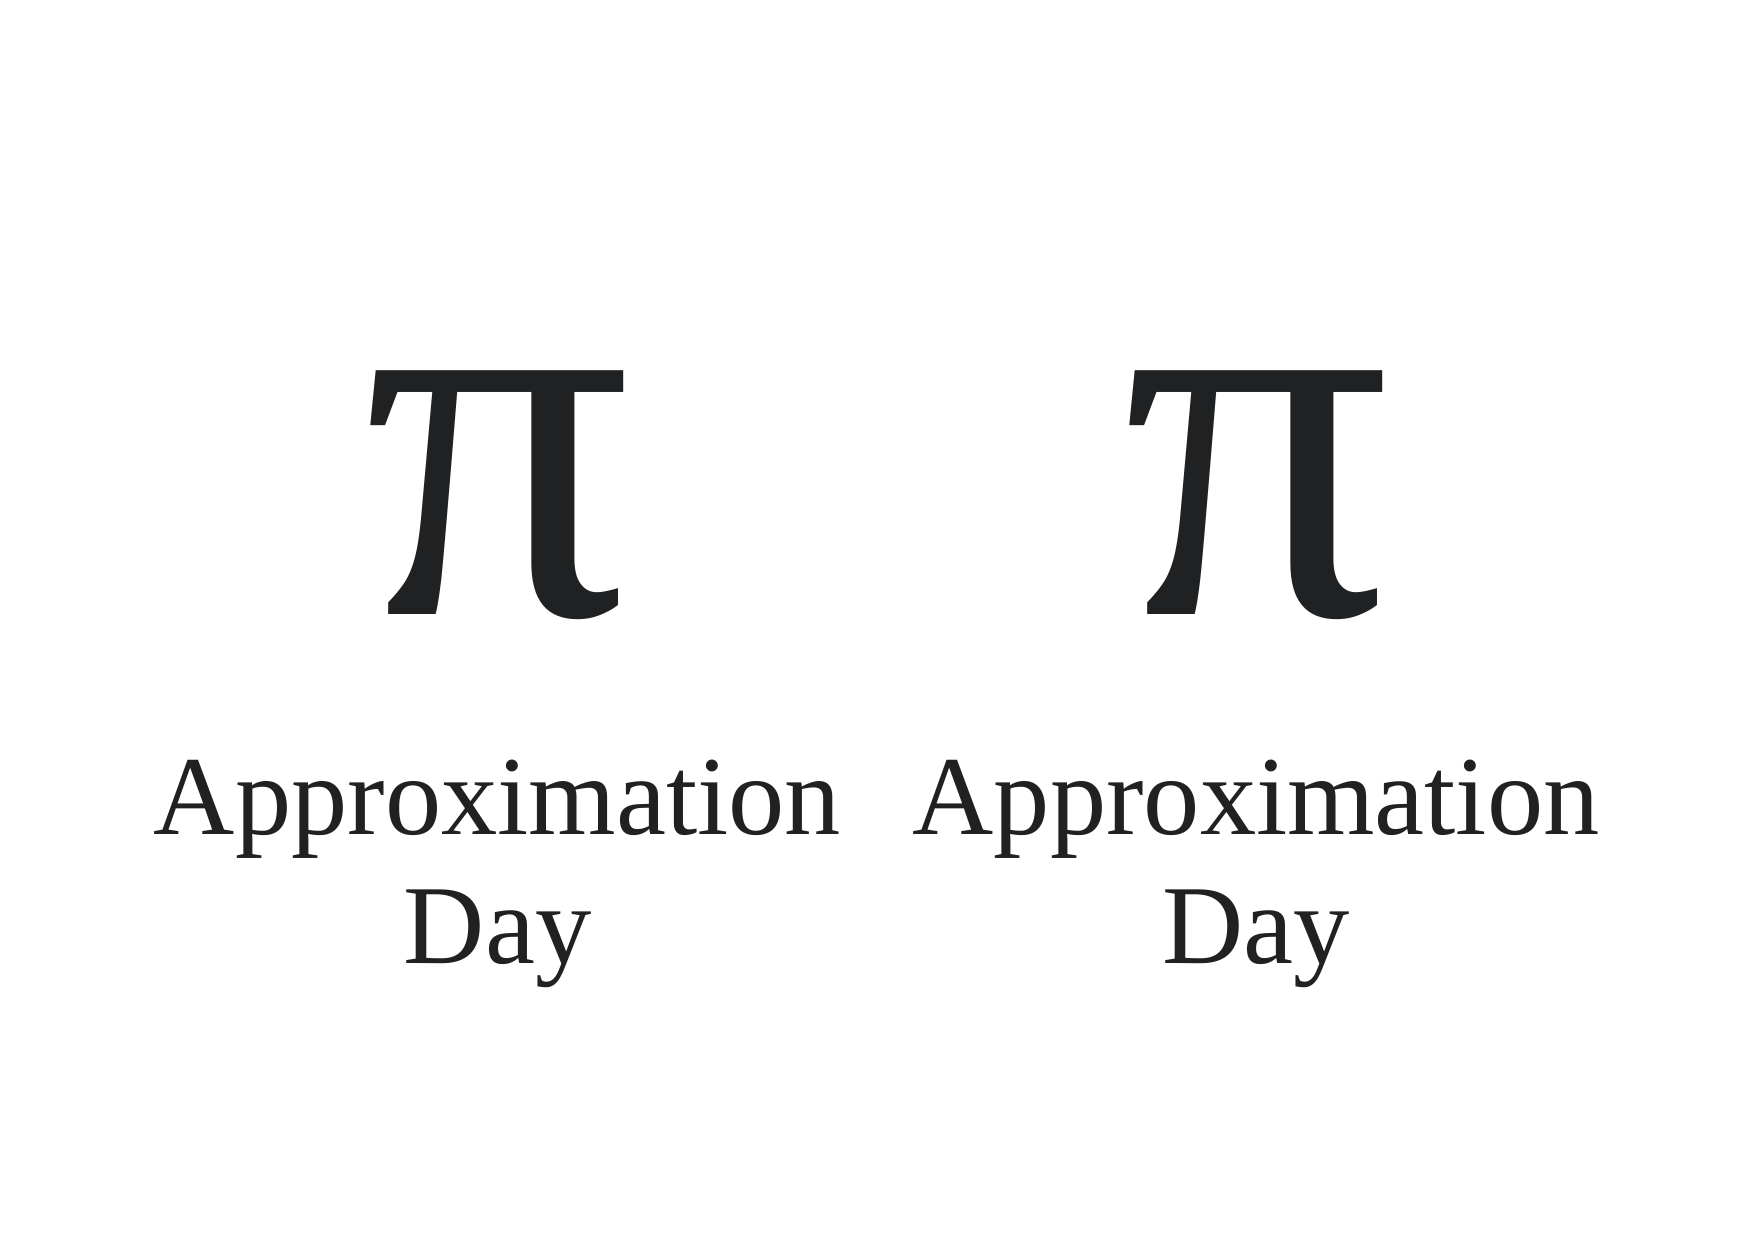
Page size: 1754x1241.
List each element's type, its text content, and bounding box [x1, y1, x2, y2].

text Approximation [118, 729, 877, 858]
text π [118, 118, 877, 729]
text Day [877, 858, 1635, 988]
text Day [118, 858, 877, 988]
text π [877, 118, 1635, 729]
text Approximation [877, 729, 1635, 858]
